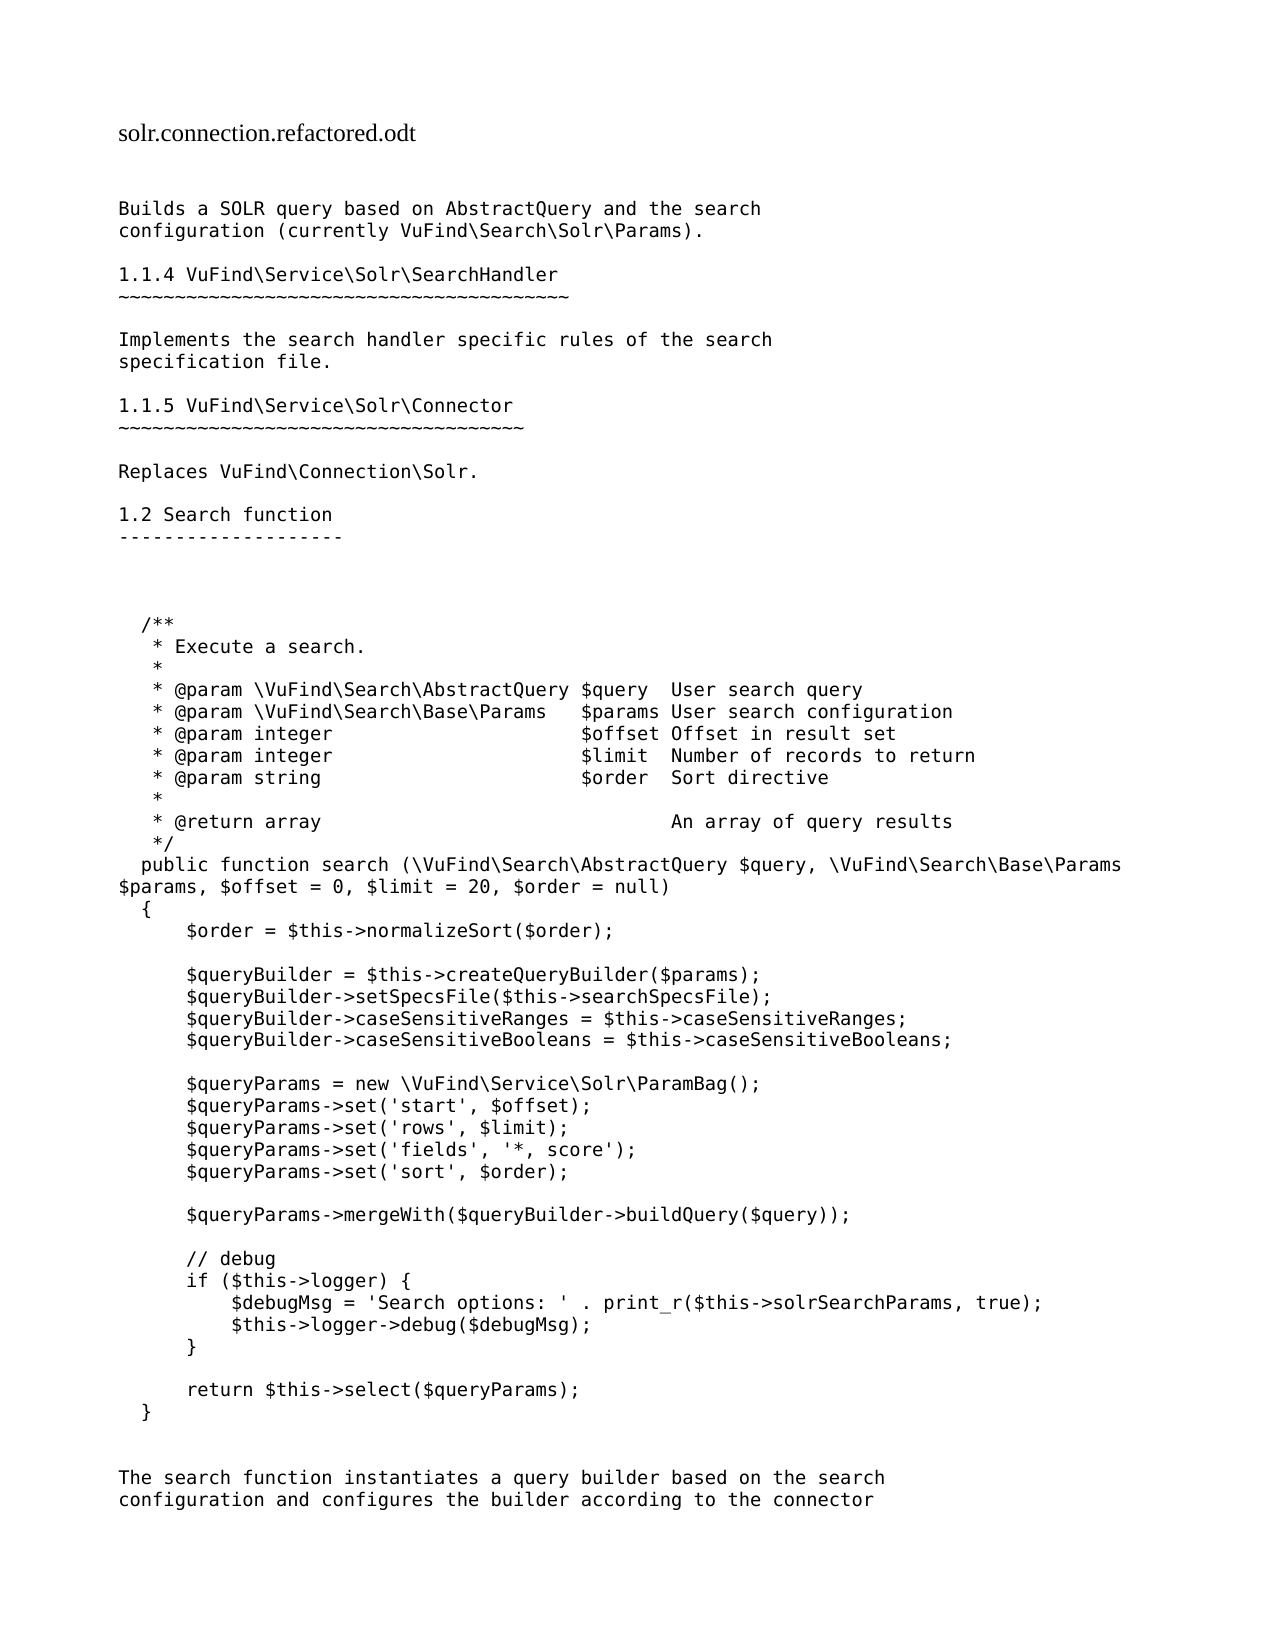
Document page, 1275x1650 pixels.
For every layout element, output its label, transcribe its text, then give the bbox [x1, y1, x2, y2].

text $debugMsg = 'Search options: ' . print_r($this->solrSearchParams, true); [118, 1292, 1157, 1314]
text /** [118, 614, 1157, 636]
text ~~~~~~~~~~~~~~~~~~~~~~~~~~~~~~~~~~~~ [118, 417, 1157, 439]
text $queryParams->set('sort', $order); [118, 1161, 1157, 1183]
text // debug [118, 1248, 1157, 1270]
text $order = $this->normalizeSort($order); [118, 920, 1157, 942]
text configuration and configures the builder according to the connector [118, 1489, 1157, 1511]
text * Execute a search. [118, 636, 1157, 658]
text * @param \VuFind\Search\Base\Params $params User search configuration [118, 701, 1157, 723]
text */ [118, 833, 1157, 854]
text * [118, 658, 1157, 679]
text * @param string $order Sort directive [118, 767, 1157, 789]
text Implements the search handler specific rules of the search [118, 329, 1157, 351]
text configuration (currently VuFind\Search\Solr\Params). [118, 220, 1157, 242]
text * [118, 789, 1157, 811]
text $queryParams->set('fields', '*, score'); [118, 1139, 1157, 1161]
text * @return array An array of query results [118, 811, 1157, 833]
text $queryBuilder->setSpecsFile($this->searchSpecsFile); [118, 986, 1157, 1008]
text -------------------- [118, 526, 1157, 548]
text * @param integer $limit Number of records to return [118, 745, 1157, 767]
text $queryParams->mergeWith($queryBuilder->buildQuery($query)); [118, 1204, 1157, 1226]
text specification file. [118, 351, 1157, 373]
text } [118, 1336, 1157, 1358]
text $this->logger->debug($debugMsg); [118, 1314, 1157, 1336]
text $queryBuilder->caseSensitiveBooleans = $this->caseSensitiveBooleans; [118, 1029, 1157, 1051]
text $queryBuilder->caseSensitiveRanges = $this->caseSensitiveRanges; [118, 1008, 1157, 1029]
text $queryBuilder = $this->createQueryBuilder($params); [118, 964, 1157, 986]
text public function search (\VuFind\Search\AbstractQuery $query, \VuFind\Search\Base\Params $params, $offset = 0, $limit = 20, $order = null) [118, 854, 1157, 898]
text $queryParams->set('start', $offset); [118, 1095, 1157, 1117]
text The search function instantiates a query builder based on the search [118, 1467, 1157, 1489]
text 1.2 Search function [118, 504, 1157, 526]
text ~~~~~~~~~~~~~~~~~~~~~~~~~~~~~~~~~~~~~~~~ [118, 286, 1157, 308]
text * @param integer $offset Offset in result set [118, 723, 1157, 745]
text 1.1.5 VuFind\Service\Solr\Connector [118, 395, 1157, 417]
text } [118, 1401, 1157, 1423]
text 1.1.4 VuFind\Service\Solr\SearchHandler [118, 264, 1157, 286]
text { [118, 898, 1157, 920]
text $queryParams->set('rows', $limit); [118, 1117, 1157, 1139]
text $queryParams = new \VuFind\Service\Solr\ParamBag(); [118, 1073, 1157, 1095]
text * @param \VuFind\Search\AbstractQuery $query User search query [118, 679, 1157, 701]
text return $this->select($queryParams); [118, 1379, 1157, 1401]
text Builds a SOLR query based on AbstractQuery and the search [118, 198, 1157, 220]
text Replaces VuFind\Connection\Solr. [118, 461, 1157, 483]
text if ($this->logger) { [118, 1270, 1157, 1292]
